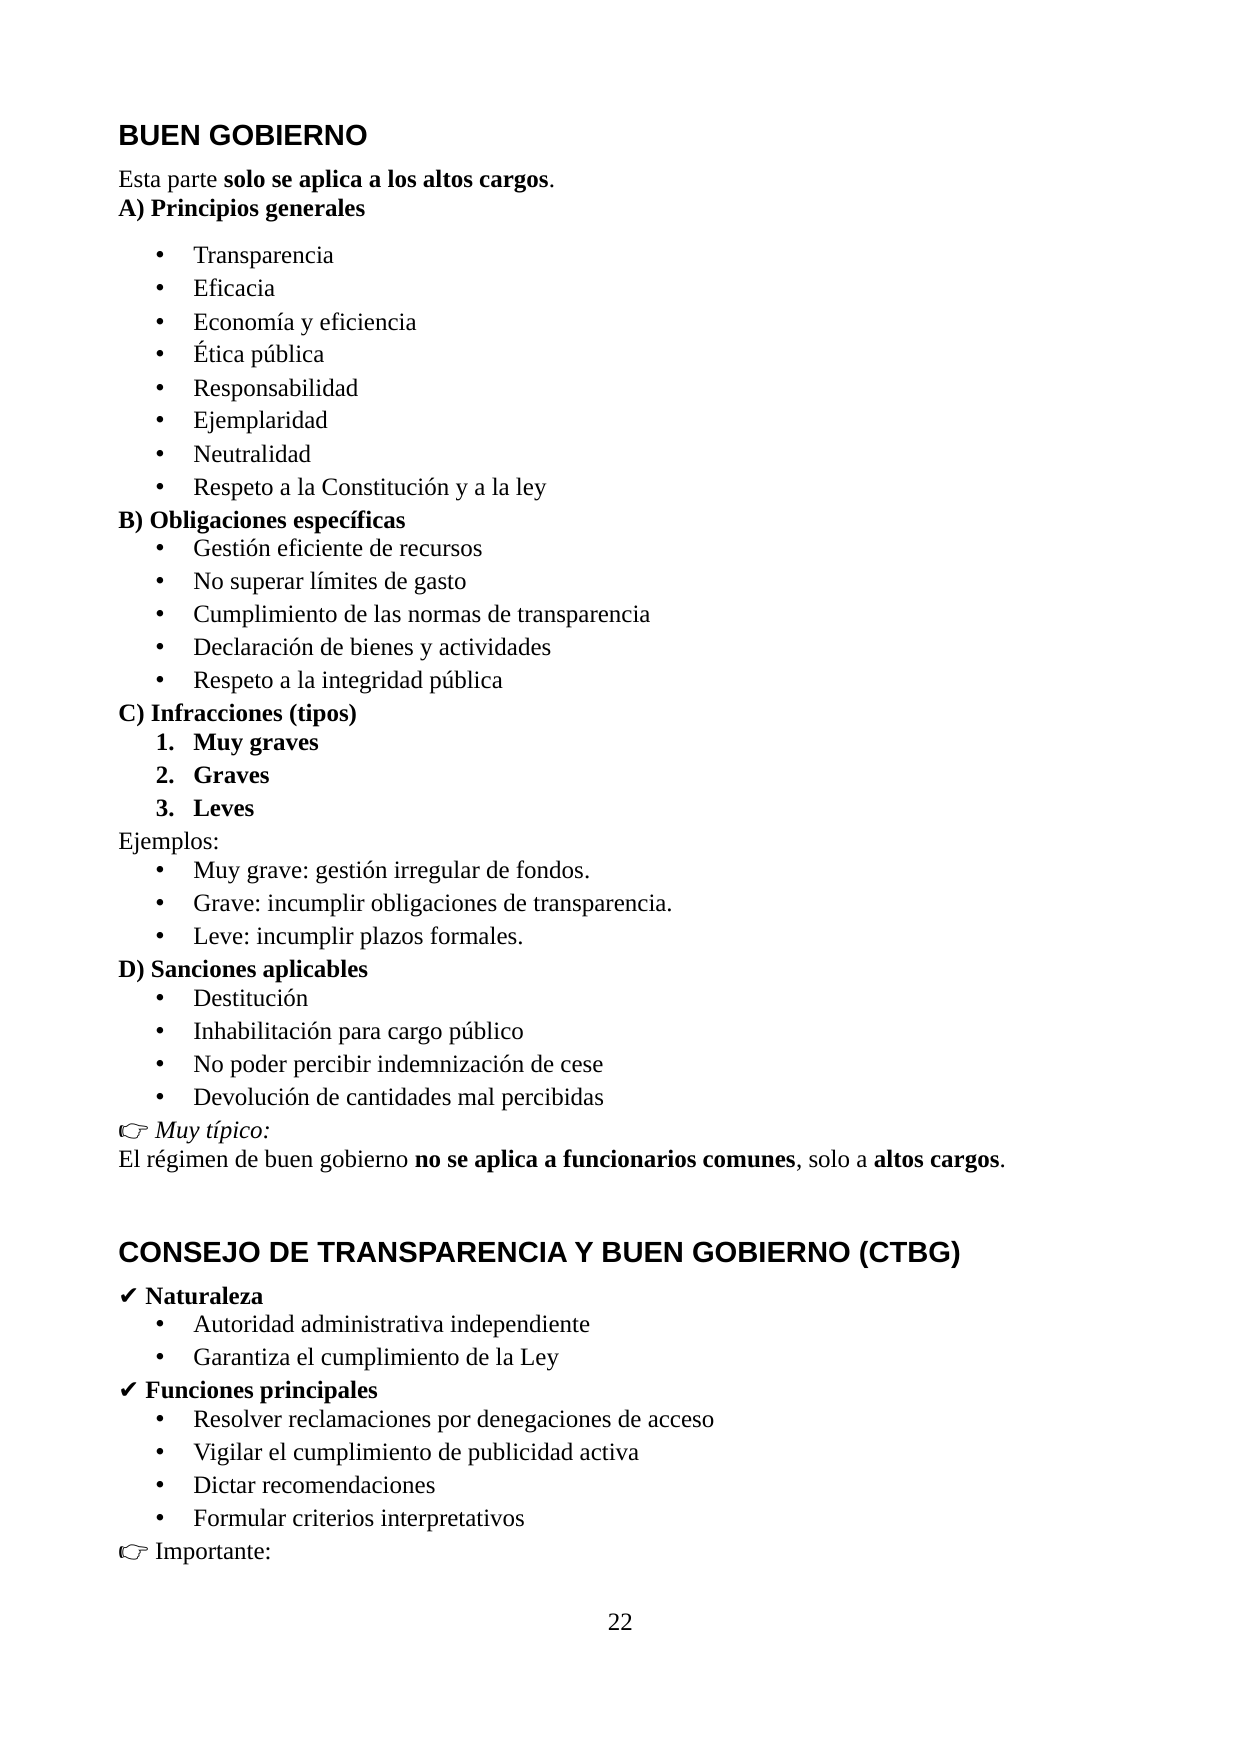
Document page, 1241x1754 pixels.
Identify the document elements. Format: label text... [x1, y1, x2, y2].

list Muy grave: gestión irregular de fondos. [156, 855, 1122, 884]
text C) Infracciones (tipos) [118, 698, 1122, 727]
list Devolución de cantidades mal percibidas [156, 1082, 1122, 1111]
list No poder percibir indemnización de cese [156, 1049, 1122, 1078]
list Neutralidad [156, 439, 1122, 467]
list Leves [156, 793, 1122, 822]
list Autoridad administrativa independiente [156, 1309, 1122, 1338]
list Leve: incumplir plazos formales. [156, 921, 1122, 950]
subtitle BUEN GOBIERNO [118, 118, 1122, 152]
list Inhabilitación para cargo público [156, 1016, 1122, 1045]
list Ejemplaridad [156, 406, 1122, 434]
list Economía y eficiencia [156, 307, 1122, 335]
text Ejemplos: [118, 826, 1122, 855]
text El régimen de buen gobierno no se aplica a funcionarios comunes, solo a altos cargos. [118, 1144, 1122, 1172]
text A) Principios generales [118, 193, 1122, 222]
list Destitución [156, 983, 1122, 1012]
text D) Sanciones aplicables [118, 954, 1122, 983]
list Transparencia [156, 241, 1122, 269]
text ✔ Funciones principales [118, 1376, 1122, 1404]
list Formular criterios interpretativos [156, 1503, 1122, 1532]
list Ética pública [156, 339, 1122, 368]
text 👉 Muy típico: [118, 1115, 1122, 1144]
list Grave: incumplir obligaciones de transparencia. [156, 888, 1122, 917]
list Responsabilidad [156, 373, 1122, 401]
text 👉 Importante: [118, 1536, 1122, 1565]
list Gestión eficiente de recursos [156, 533, 1122, 562]
list Cumplimiento de las normas de transparencia [156, 599, 1122, 628]
list Respeto a la integridad pública [156, 666, 1122, 694]
list Garantiza el cumplimiento de la Ley [156, 1342, 1122, 1371]
list Resolver reclamaciones por denegaciones de acceso [156, 1404, 1122, 1433]
list Graves [156, 760, 1122, 789]
list Eficacia [156, 273, 1122, 302]
text B) Obligaciones específicas [118, 505, 1122, 533]
list Declaración de bienes y actividades [156, 632, 1122, 661]
text ✔ Naturaleza [118, 1281, 1122, 1309]
list Muy graves [156, 727, 1122, 756]
subtitle CONSEJO DE TRANSPARENCIA Y BUEN GOBIERNO (CTBG) [118, 1235, 1122, 1268]
text Esta parte solo se aplica a los altos cargos. [118, 164, 1122, 193]
list Vigilar el cumplimiento de publicidad activa [156, 1437, 1122, 1466]
list No superar límites de gasto [156, 566, 1122, 595]
list Respeto a la Constitución y a la ley [156, 472, 1122, 500]
list Dictar recomendaciones [156, 1470, 1122, 1499]
